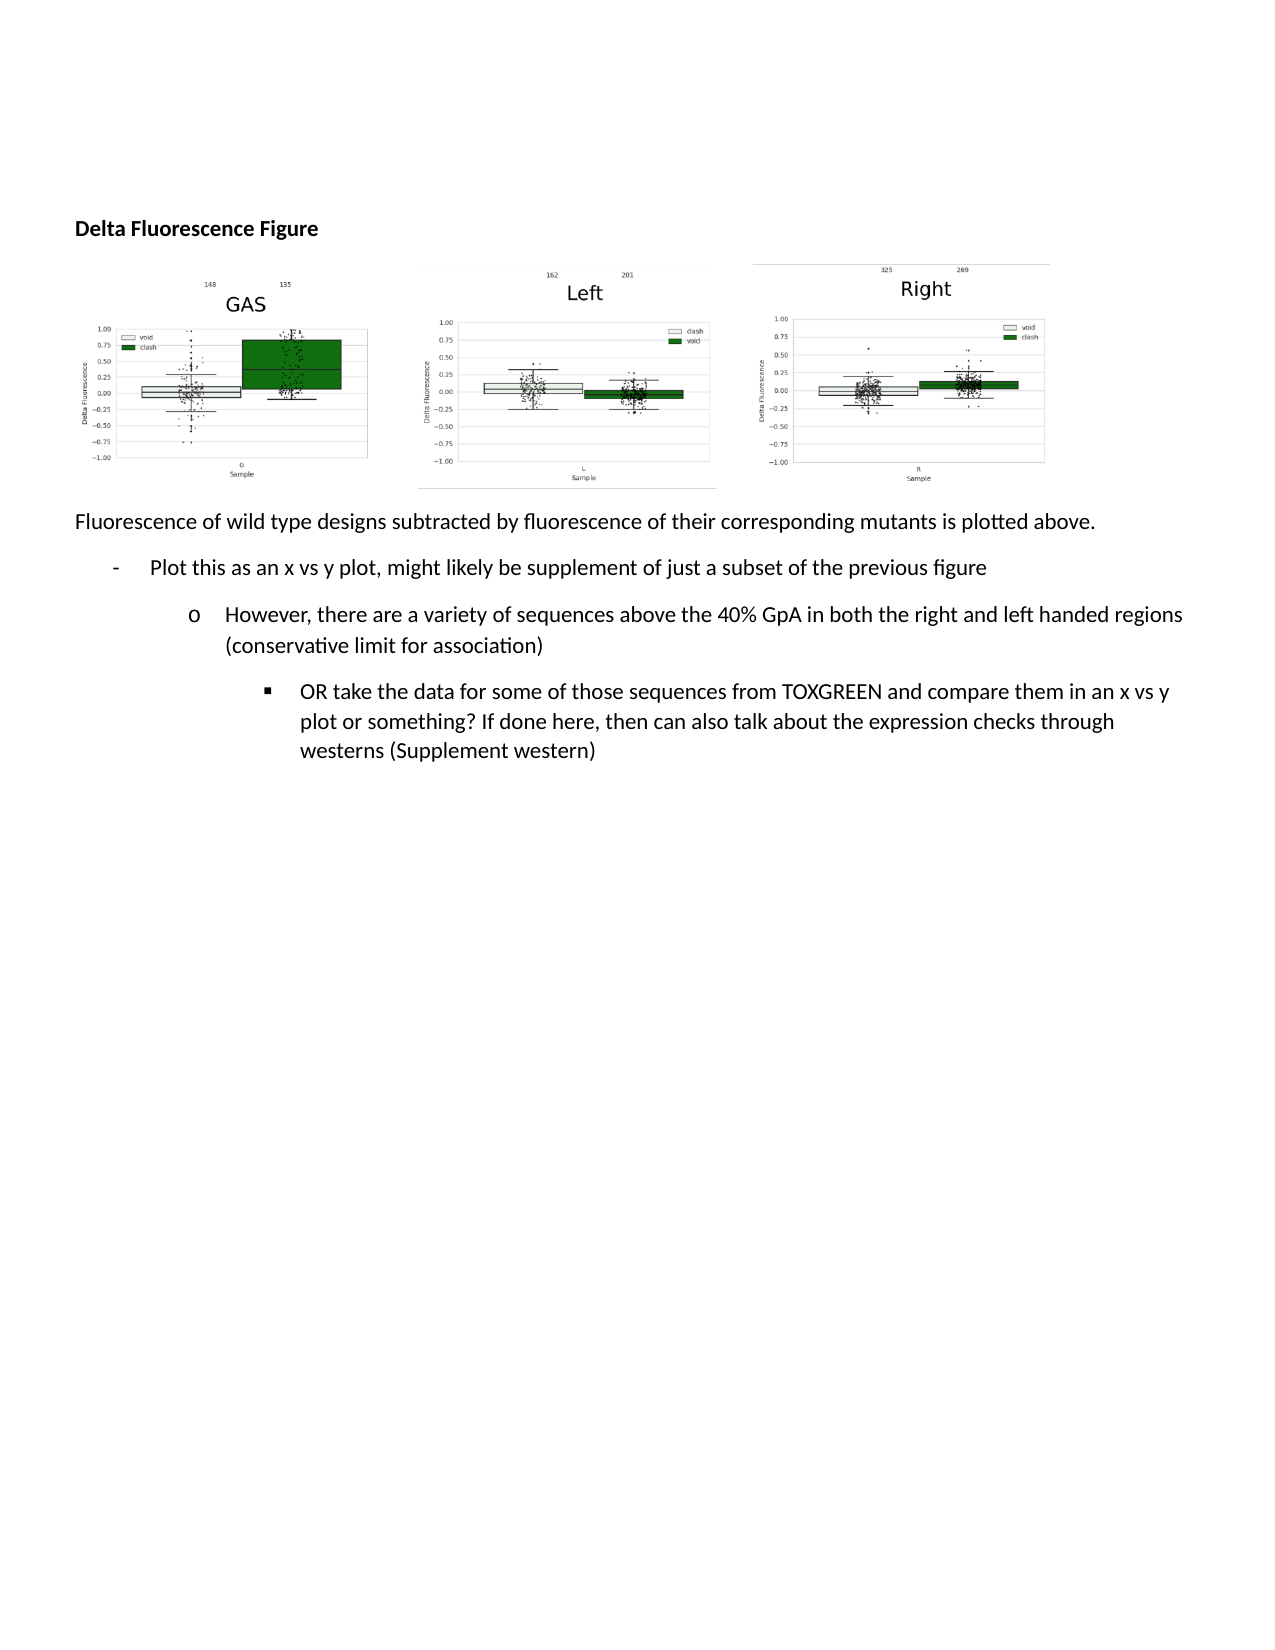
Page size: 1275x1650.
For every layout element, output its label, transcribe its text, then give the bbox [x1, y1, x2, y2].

list Plot this as an x vs y plot, might likely be supplement of just a subset of the previous figure [112, 553, 1200, 582]
text Delta Fluorescence Figure [75, 214, 1200, 242]
list However, there are a variety of sequences above the 40% GpA in both the right and left handed regions (conservative limit for association) [187, 600, 1200, 659]
text Fluorescence of wild type designs subtracted by fluorescence of their corresponding mutants is plotted above. [75, 507, 1200, 535]
list OR take the data for some of those sequences from TOXGREEN and compare them in an x vs y plot or something? If done here, then can also talk about the expression checks through westerns (Supplement western) [262, 677, 1200, 764]
